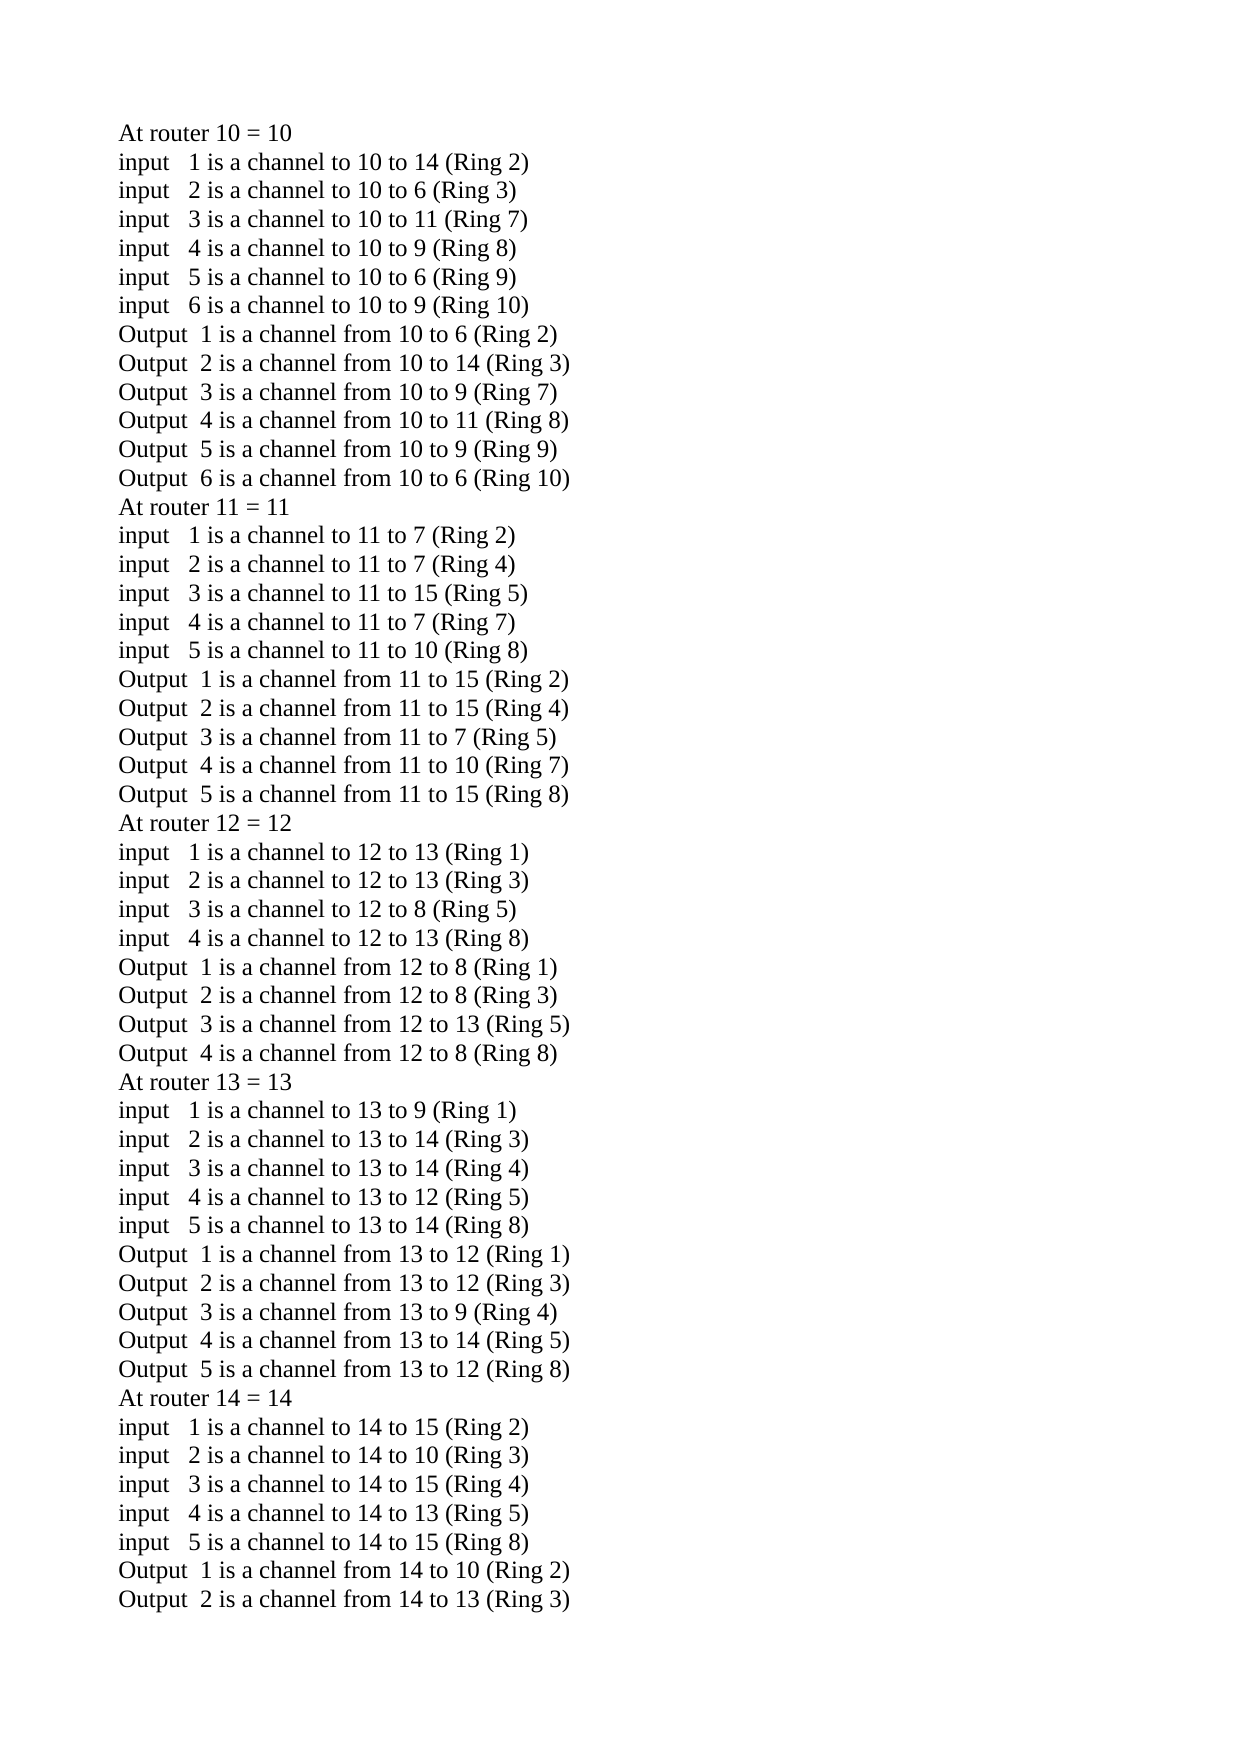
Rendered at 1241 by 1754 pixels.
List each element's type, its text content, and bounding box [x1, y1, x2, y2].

text input 4 is a channel to 13 to 12 (Ring 5) [118, 1182, 1122, 1211]
text input 2 is a channel to 12 to 13 (Ring 3) [118, 866, 1122, 894]
text input 2 is a channel to 10 to 6 (Ring 3) [118, 176, 1122, 204]
text input 5 is a channel to 11 to 10 (Ring 8) [118, 636, 1122, 664]
text At router 13 = 13 [118, 1067, 1122, 1096]
text input 4 is a channel to 14 to 13 (Ring 5) [118, 1498, 1122, 1527]
text Output 2 is a channel from 13 to 12 (Ring 3) [118, 1268, 1122, 1297]
text input 2 is a channel to 14 to 10 (Ring 3) [118, 1441, 1122, 1469]
text Output 6 is a channel from 10 to 6 (Ring 10) [118, 463, 1122, 492]
text At router 11 = 11 [118, 492, 1122, 521]
text Output 4 is a channel from 13 to 14 (Ring 5) [118, 1326, 1122, 1354]
text input 5 is a channel to 10 to 6 (Ring 9) [118, 262, 1122, 291]
text Output 1 is a channel from 11 to 15 (Ring 2) [118, 664, 1122, 693]
text input 2 is a channel to 13 to 14 (Ring 3) [118, 1124, 1122, 1153]
text input 3 is a channel to 13 to 14 (Ring 4) [118, 1153, 1122, 1182]
text input 6 is a channel to 10 to 9 (Ring 10) [118, 291, 1122, 319]
text Output 3 is a channel from 13 to 9 (Ring 4) [118, 1297, 1122, 1326]
text input 4 is a channel to 12 to 13 (Ring 8) [118, 923, 1122, 952]
text Output 2 is a channel from 10 to 14 (Ring 3) [118, 348, 1122, 377]
text Output 5 is a channel from 10 to 9 (Ring 9) [118, 434, 1122, 463]
text Output 1 is a channel from 13 to 12 (Ring 1) [118, 1239, 1122, 1268]
text At router 12 = 12 [118, 808, 1122, 837]
text input 5 is a channel to 14 to 15 (Ring 8) [118, 1527, 1122, 1556]
text Output 1 is a channel from 10 to 6 (Ring 2) [118, 319, 1122, 348]
text Output 3 is a channel from 10 to 9 (Ring 7) [118, 377, 1122, 406]
text input 3 is a channel to 12 to 8 (Ring 5) [118, 894, 1122, 923]
text Output 4 is a channel from 11 to 10 (Ring 7) [118, 751, 1122, 779]
text input 1 is a channel to 10 to 14 (Ring 2) [118, 147, 1122, 176]
text Output 2 is a channel from 11 to 15 (Ring 4) [118, 693, 1122, 722]
text input 1 is a channel to 11 to 7 (Ring 2) [118, 521, 1122, 549]
text Output 2 is a channel from 14 to 13 (Ring 3) [118, 1584, 1122, 1613]
text Output 1 is a channel from 12 to 8 (Ring 1) [118, 952, 1122, 981]
text Output 1 is a channel from 14 to 10 (Ring 2) [118, 1556, 1122, 1584]
text Output 4 is a channel from 12 to 8 (Ring 8) [118, 1038, 1122, 1067]
text Output 5 is a channel from 13 to 12 (Ring 8) [118, 1354, 1122, 1383]
text input 1 is a channel to 13 to 9 (Ring 1) [118, 1096, 1122, 1124]
text At router 14 = 14 [118, 1383, 1122, 1412]
text input 2 is a channel to 11 to 7 (Ring 4) [118, 549, 1122, 578]
text Output 3 is a channel from 11 to 7 (Ring 5) [118, 722, 1122, 751]
text input 3 is a channel to 14 to 15 (Ring 4) [118, 1469, 1122, 1498]
text At router 10 = 10 [118, 118, 1122, 147]
text Output 5 is a channel from 11 to 15 (Ring 8) [118, 779, 1122, 808]
text input 4 is a channel to 10 to 9 (Ring 8) [118, 233, 1122, 262]
text Output 4 is a channel from 10 to 11 (Ring 8) [118, 406, 1122, 434]
text input 3 is a channel to 11 to 15 (Ring 5) [118, 578, 1122, 607]
text input 4 is a channel to 11 to 7 (Ring 7) [118, 607, 1122, 636]
text Output 3 is a channel from 12 to 13 (Ring 5) [118, 1009, 1122, 1038]
text input 1 is a channel to 14 to 15 (Ring 2) [118, 1412, 1122, 1441]
text Output 2 is a channel from 12 to 8 (Ring 3) [118, 981, 1122, 1009]
text input 1 is a channel to 12 to 13 (Ring 1) [118, 837, 1122, 866]
text input 3 is a channel to 10 to 11 (Ring 7) [118, 204, 1122, 233]
text input 5 is a channel to 13 to 14 (Ring 8) [118, 1211, 1122, 1239]
